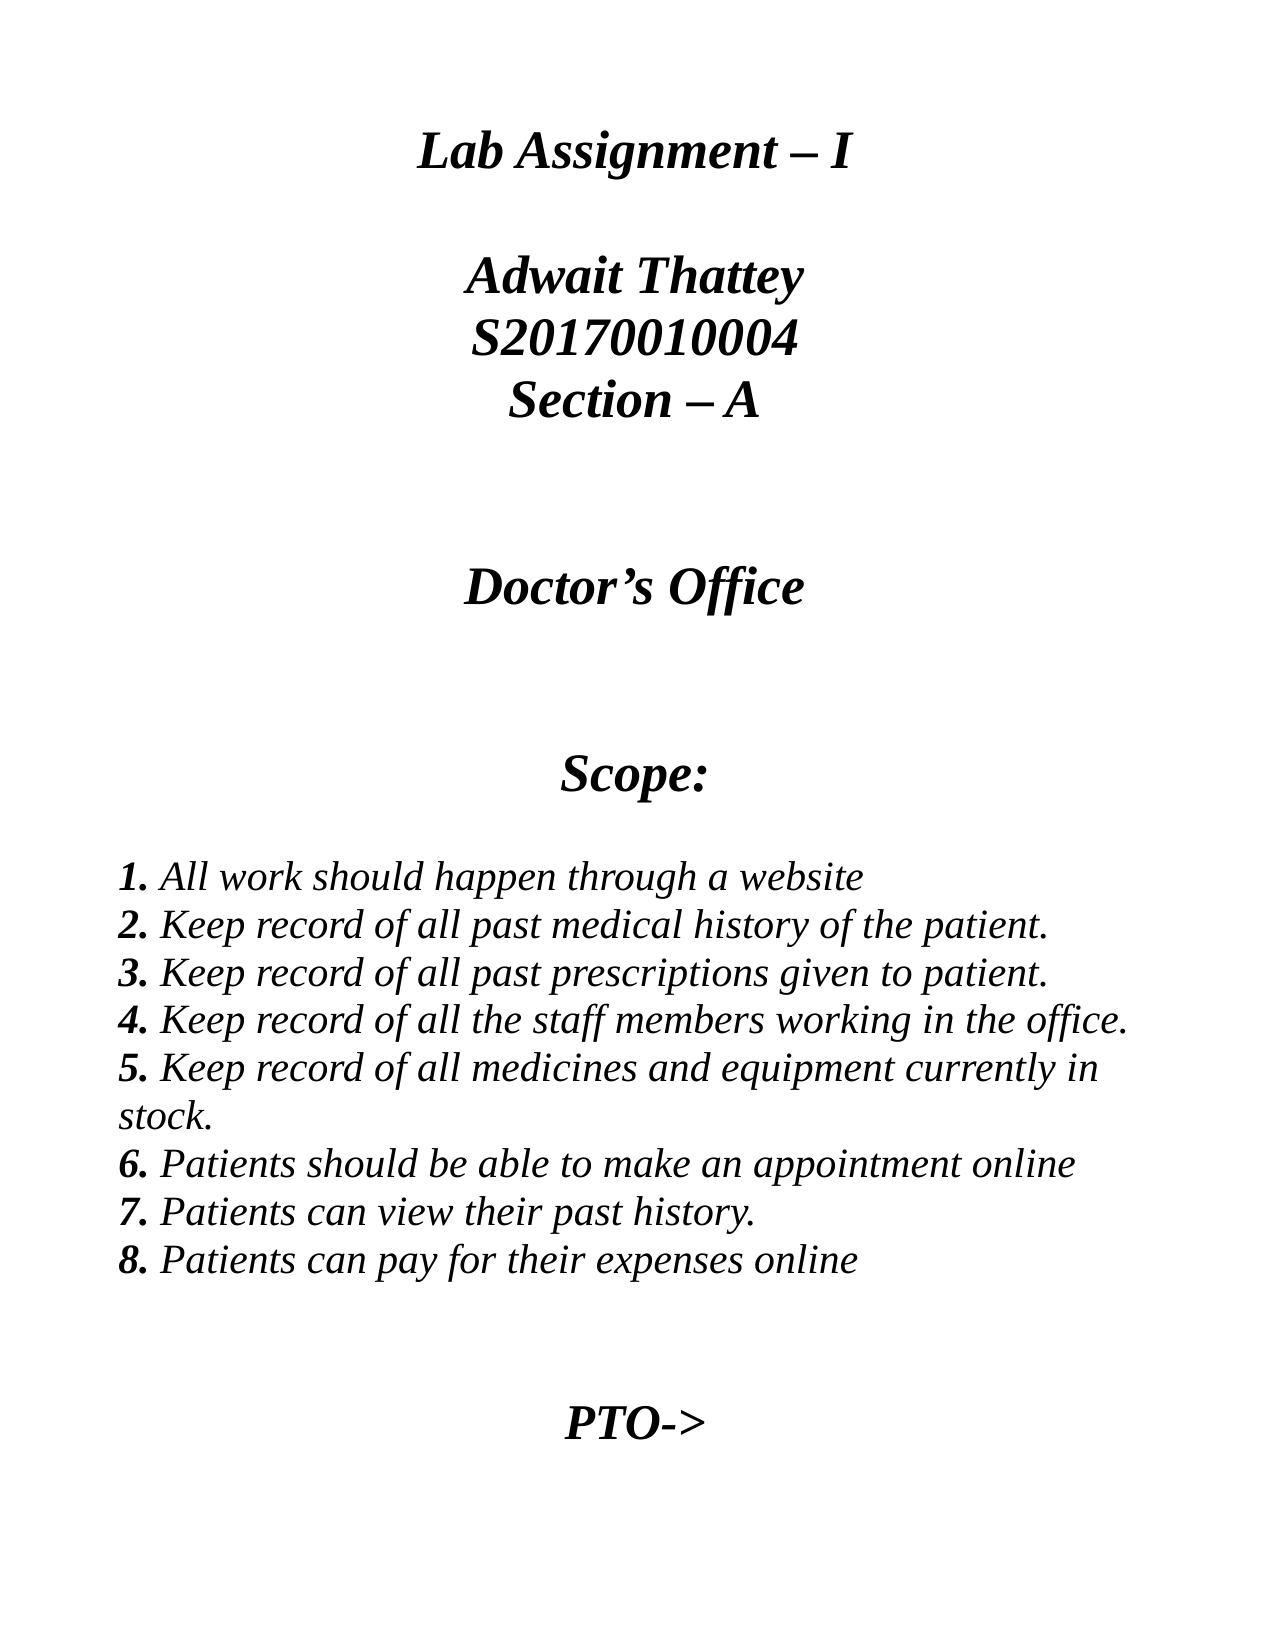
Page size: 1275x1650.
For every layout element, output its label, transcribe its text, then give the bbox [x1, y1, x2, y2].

text Doctor’s Office [118, 554, 1157, 616]
text 1. All work should happen through a website [118, 851, 1157, 899]
text 5. Keep record of all medicines and equipment currently in stock. [118, 1043, 1157, 1139]
text 4. Keep record of all the staff members working in the office. [118, 995, 1157, 1043]
text 3. Keep record of all past prescriptions given to patient. [118, 947, 1157, 995]
text Scope: [118, 741, 1157, 803]
text 7. Patients can view their past history. [118, 1187, 1157, 1234]
text 8. Patients can pay for their expenses online [118, 1234, 1157, 1282]
text S20170010004 [118, 305, 1157, 367]
text 6. Patients should be able to make an appointment online [118, 1139, 1157, 1187]
text PTO-> [118, 1393, 1157, 1450]
text Lab Assignment – I [118, 118, 1157, 180]
text Section – A [118, 367, 1157, 429]
text Adwait Thattey [118, 243, 1157, 305]
text 2. Keep record of all past medical history of the patient. [118, 899, 1157, 947]
